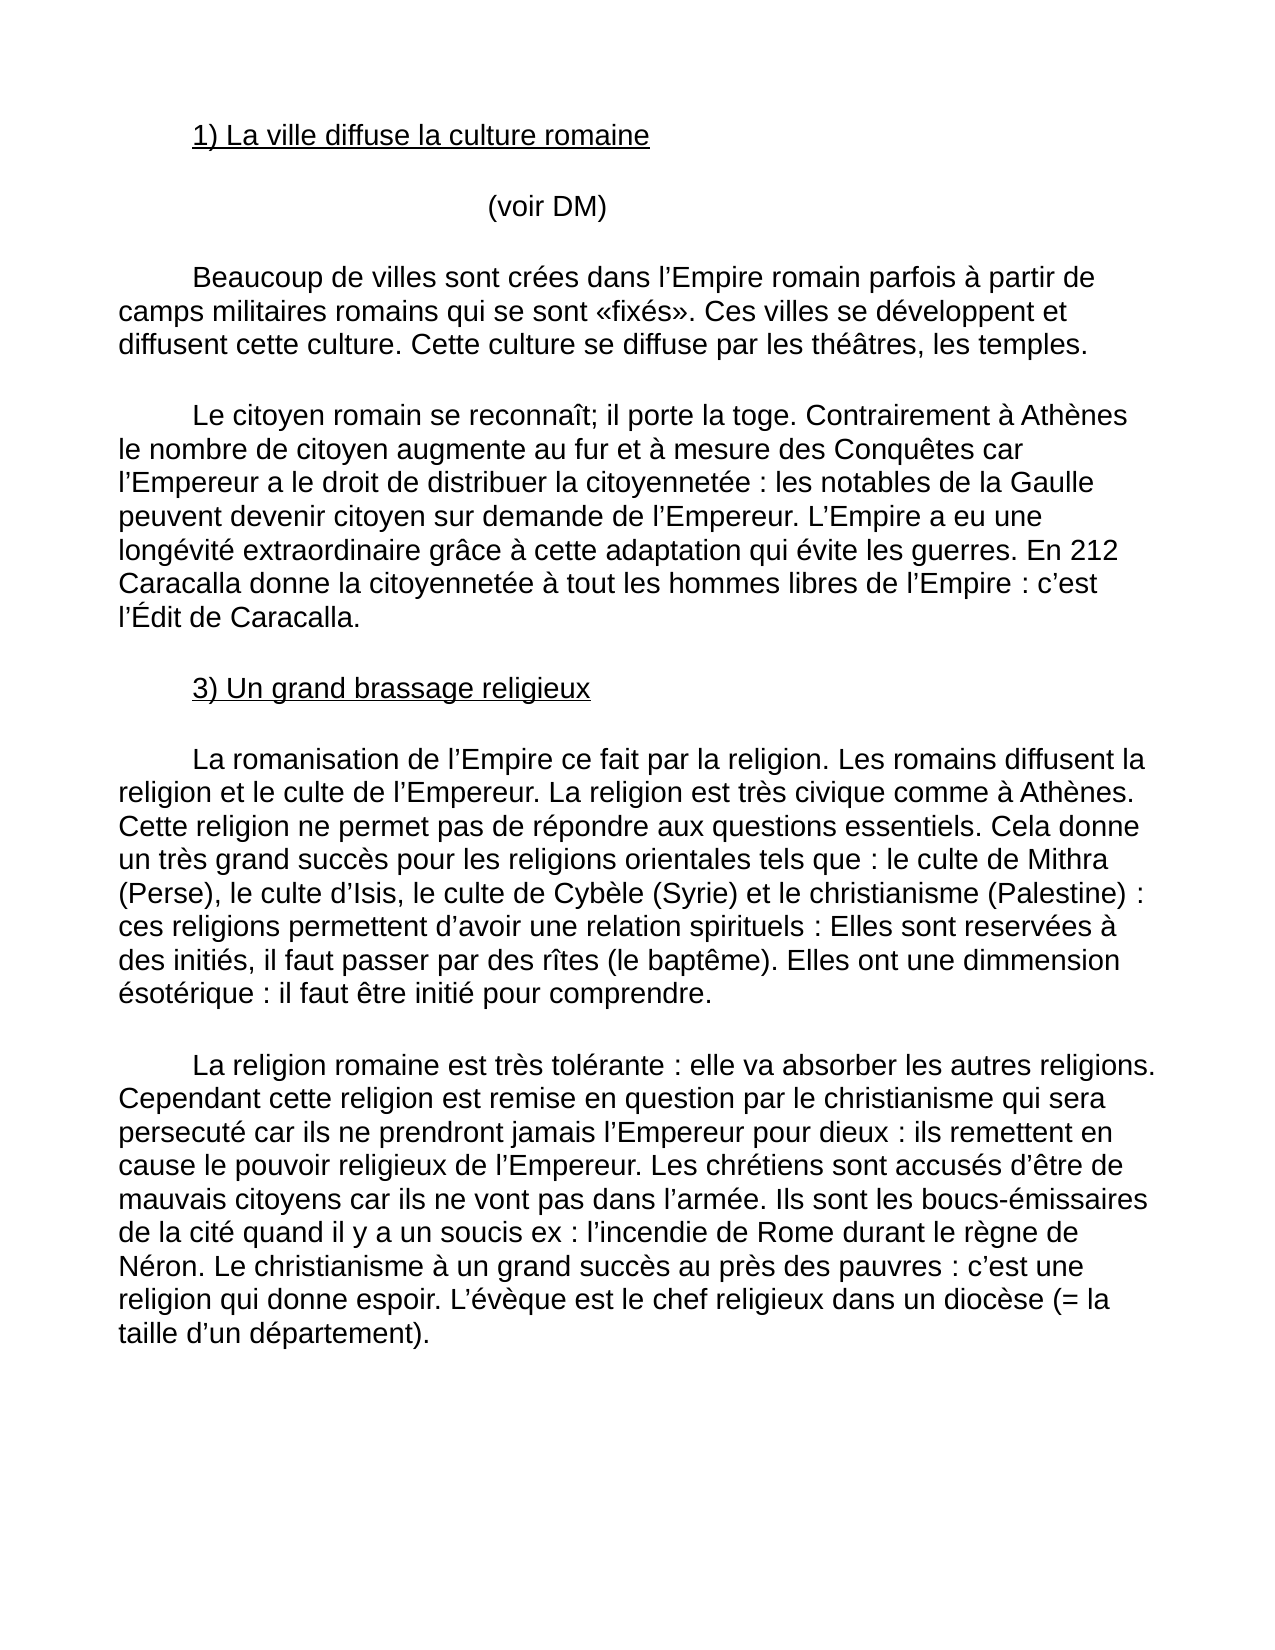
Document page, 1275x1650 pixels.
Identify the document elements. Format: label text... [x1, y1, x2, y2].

subtitle La religion romaine est très tolérante : elle va absorber les autres religions. Cependant cette religion est remise en question par le christianisme qui sera persecuté car ils ne prendront jamais l’Empereur pour dieux : ils remettent en cause le pouvoir religieux de l’Empereur. Les chrétiens sont accusés d’être de mauvais citoyens car ils ne vont pas dans l’armée. Ils sont les boucs-émissaires de la cité quand il y a un soucis ex : l’incendie de Rome durant le règne de Néron. Le christianisme à un grand succès au près des pauvres : c’est une religion qui donne espoir. L’évèque est le chef religieux dans un diocèse (= la taille d’un département). [118, 1047, 1157, 1349]
subtitle (voir DM) [118, 189, 1157, 223]
subtitle Le citoyen romain se reconnaît; il porte la toge. Contrairement à Athènes le nombre de citoyen augmente au fur et à mesure des Conquêtes car l’Empereur a le droit de distribuer la citoyennetée : les notables de la Gaulle peuvent devenir citoyen sur demande de l’Empereur. L’Empire a eu une longévité extraordinaire grâce à cette adaptation qui évite les guerres. En 212 Caracalla donne la citoyennetée à tout les hommes libres de l’Empire : c’est l’Édit de Caracalla. [118, 398, 1157, 633]
subtitle La romanisation de l’Empire ce fait par la religion. Les romains diffusent la religion et le culte de l’Empereur. La religion est très civique comme à Athènes. Cette religion ne permet pas de répondre aux questions essentiels. Cela donne un très grand succès pour les religions orientales tels que : le culte de Mithra (Perse), le culte d’Isis, le culte de Cybèle (Syrie) et le christianisme (Palestine) : ces religions permettent d’avoir une relation spirituels : Elles sont reservées à des initiés, il faut passer par des rîtes (le baptême). Elles ont une dimmension ésotérique : il faut être initié pour comprendre. [118, 742, 1157, 1010]
subtitle 1) La ville diffuse la culture romaine [118, 118, 1157, 152]
subtitle Beaucoup de villes sont crées dans l’Empire romain parfois à partir de camps militaires romains qui se sont «fixés». Ces villes se développent et diffusent cette culture. Cette culture se diffuse par les théâtres, les temples. [118, 260, 1157, 361]
subtitle 3) Un grand brassage religieux [118, 671, 1157, 704]
